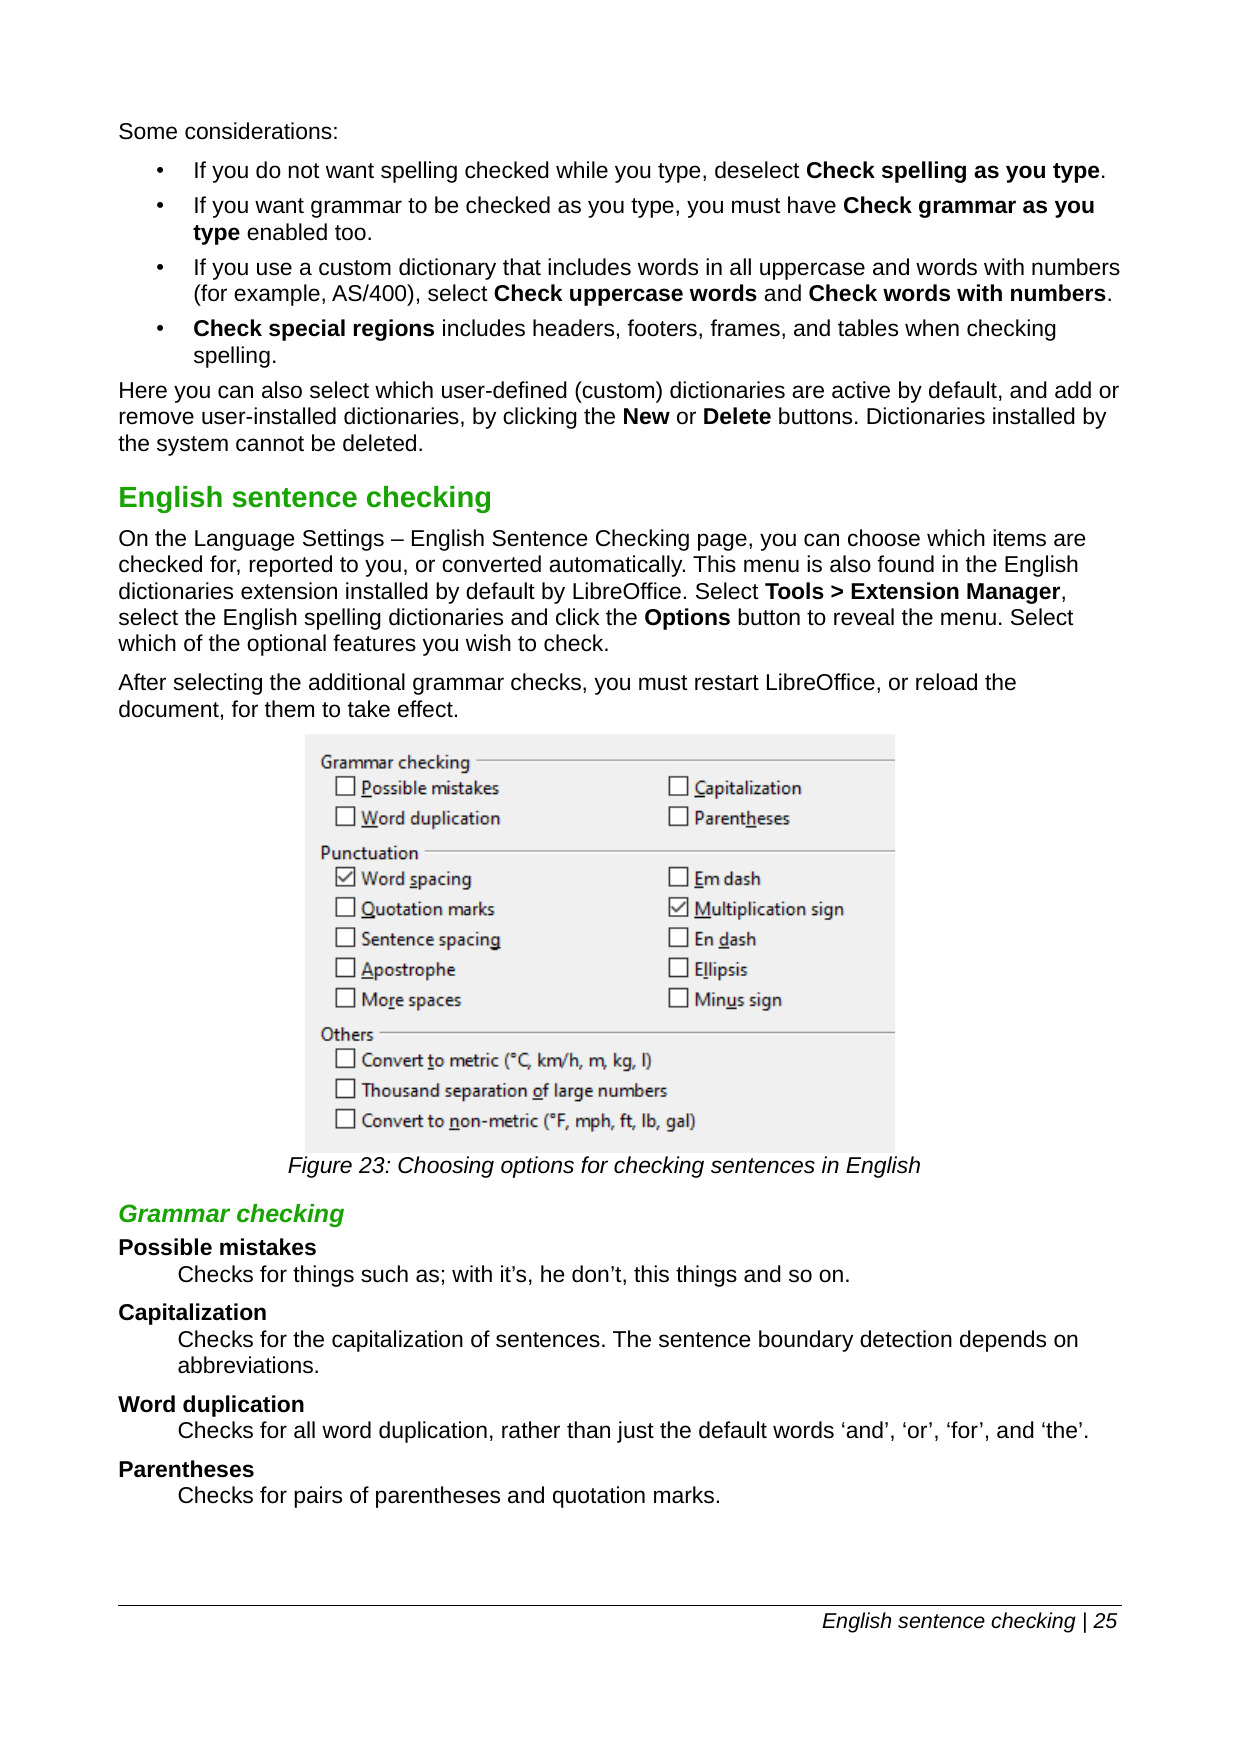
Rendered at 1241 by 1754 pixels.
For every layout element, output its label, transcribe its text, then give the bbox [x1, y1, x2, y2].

text Capitalization [118, 1299, 1122, 1326]
text Some considerations: [118, 118, 1122, 144]
subtitle English sentence checking [118, 479, 1122, 513]
text Possible mistakes [118, 1234, 1122, 1261]
list If you use a custom dictionary that includes words in all uppercase and words with numbers (for example, AS/400), select Check uppercase words and Check words with numbers. [156, 254, 1122, 306]
list Check special regions includes headers, footers, frames, and tables when checking spelling. [156, 315, 1122, 368]
list If you want grammar to be checked as you type, you must have Check grammar as you type enabled too. [156, 192, 1122, 245]
text Figure 23: Choosing options for checking sentences in English [288, 734, 953, 1179]
text Parentheses [118, 1456, 1122, 1482]
text Checks for pairs of parentheses and quotation marks. [177, 1482, 1122, 1509]
text Here you can also select which user-defined (custom) dictionaries are active by default, and add or remove user-installed dictionaries, by clicking the New or Delete buttons. Dictionaries installed by the system cannot be deleted. [118, 377, 1122, 456]
text Checks for the capitalization of sentences. The sentence boundary detection depends on abbreviations. [177, 1326, 1122, 1378]
list If you do not want spelling checked while you type, deselect Check spelling as you type. [156, 157, 1122, 183]
picture [304, 734, 896, 1153]
text Word duplication [118, 1391, 1122, 1417]
text After selecting the additional grammar checks, you must restart LibreOffice, or reload the document, for them to take effect. [118, 669, 1122, 722]
subtitle Grammar checking [118, 1199, 1122, 1228]
text Checks for things such as; with it’s, he don’t, this things and so on. [177, 1261, 1122, 1287]
text Checks for all word duplication, rather than just the default words ‘and’, ‘or’, ‘for’, and ‘the’. [177, 1417, 1122, 1444]
text On the Language Settings – English Sentence Checking page, you can choose which items are checked for, reported to you, or converted automatically. This menu is also found in the English dictionaries extension installed by default by LibreOffice. Select Tools > Extension Manager, select the English spelling dictionaries and click the Options button to reveal the menu. Select which of the optional features you wish to check. [118, 525, 1122, 657]
